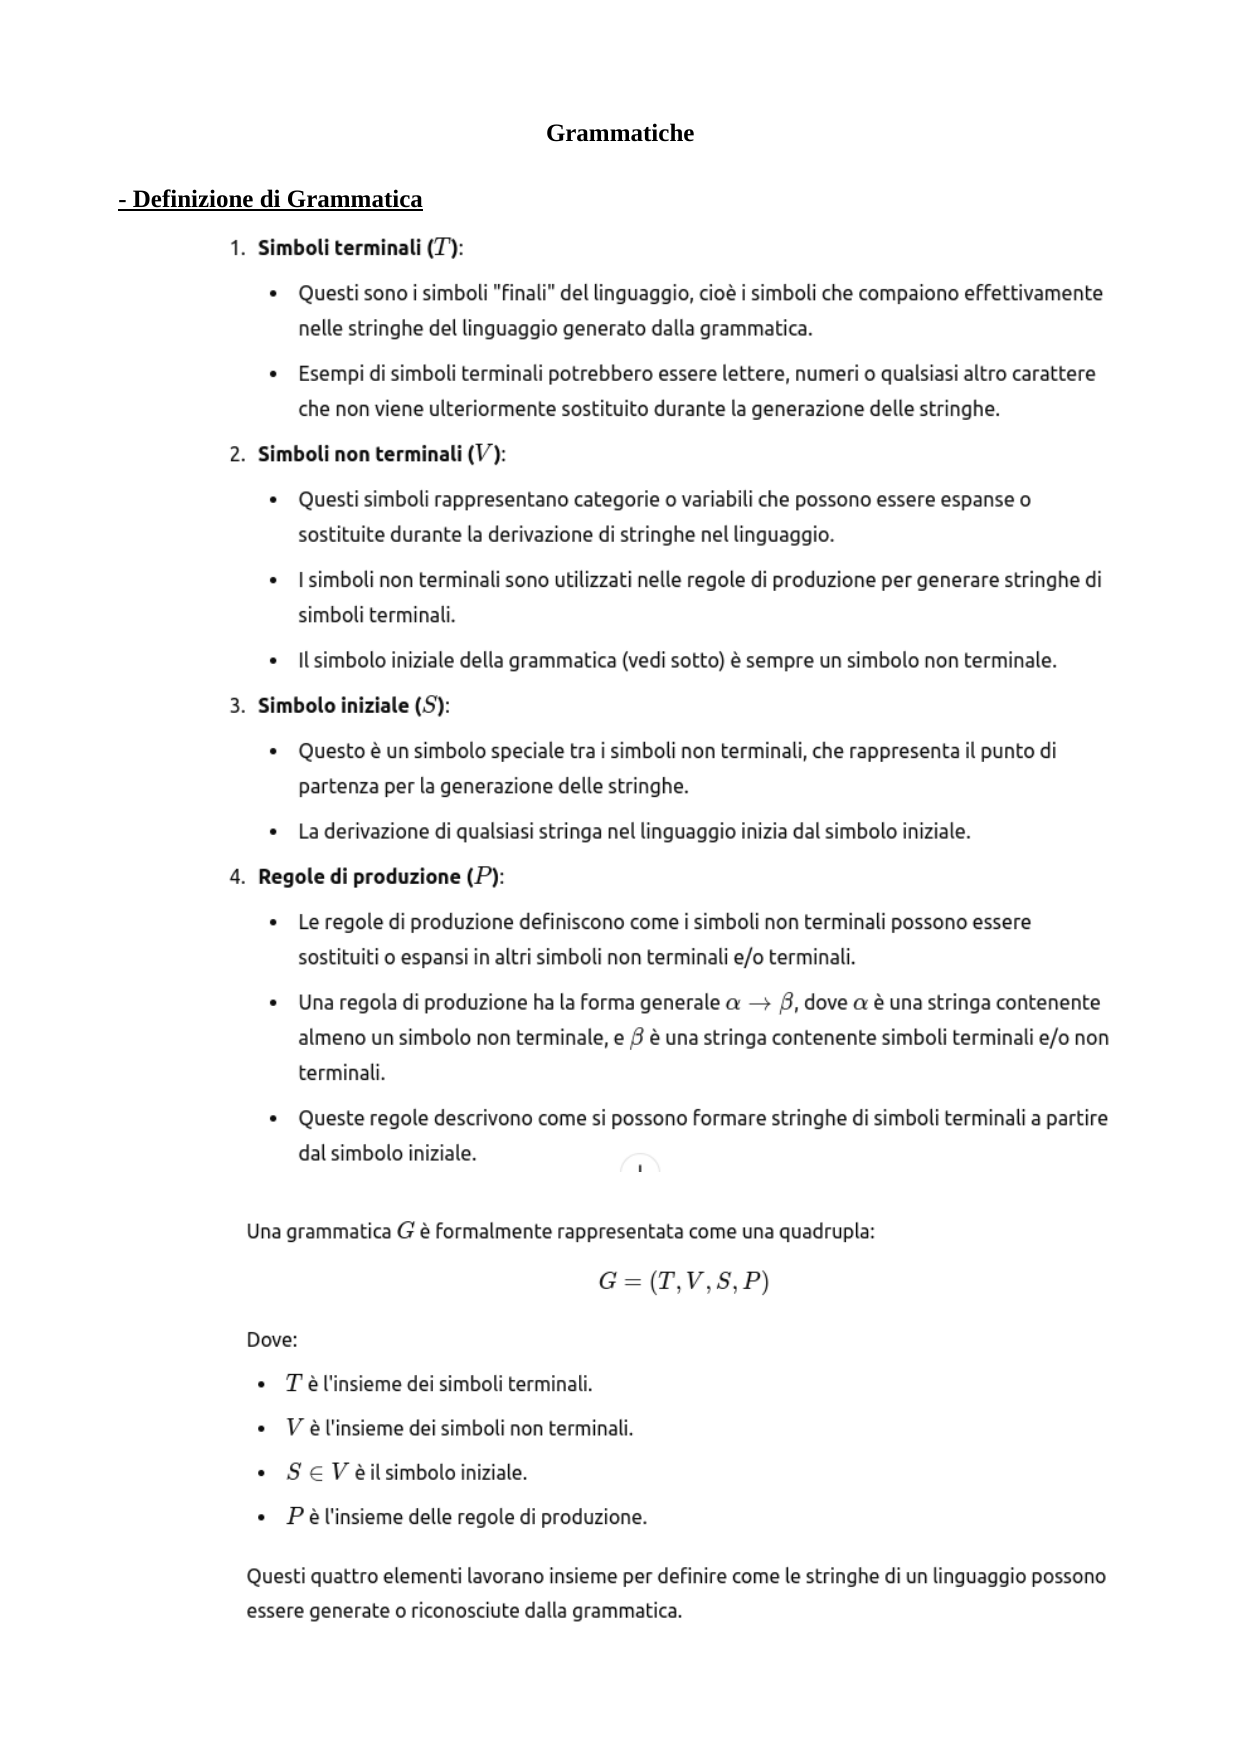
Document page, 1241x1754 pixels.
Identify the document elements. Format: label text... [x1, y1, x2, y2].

list - Definizione di Grammatica [118, 184, 1122, 213]
list Grammatiche [118, 118, 1122, 147]
picture [230, 1209, 1129, 1633]
picture [216, 225, 1120, 1172]
